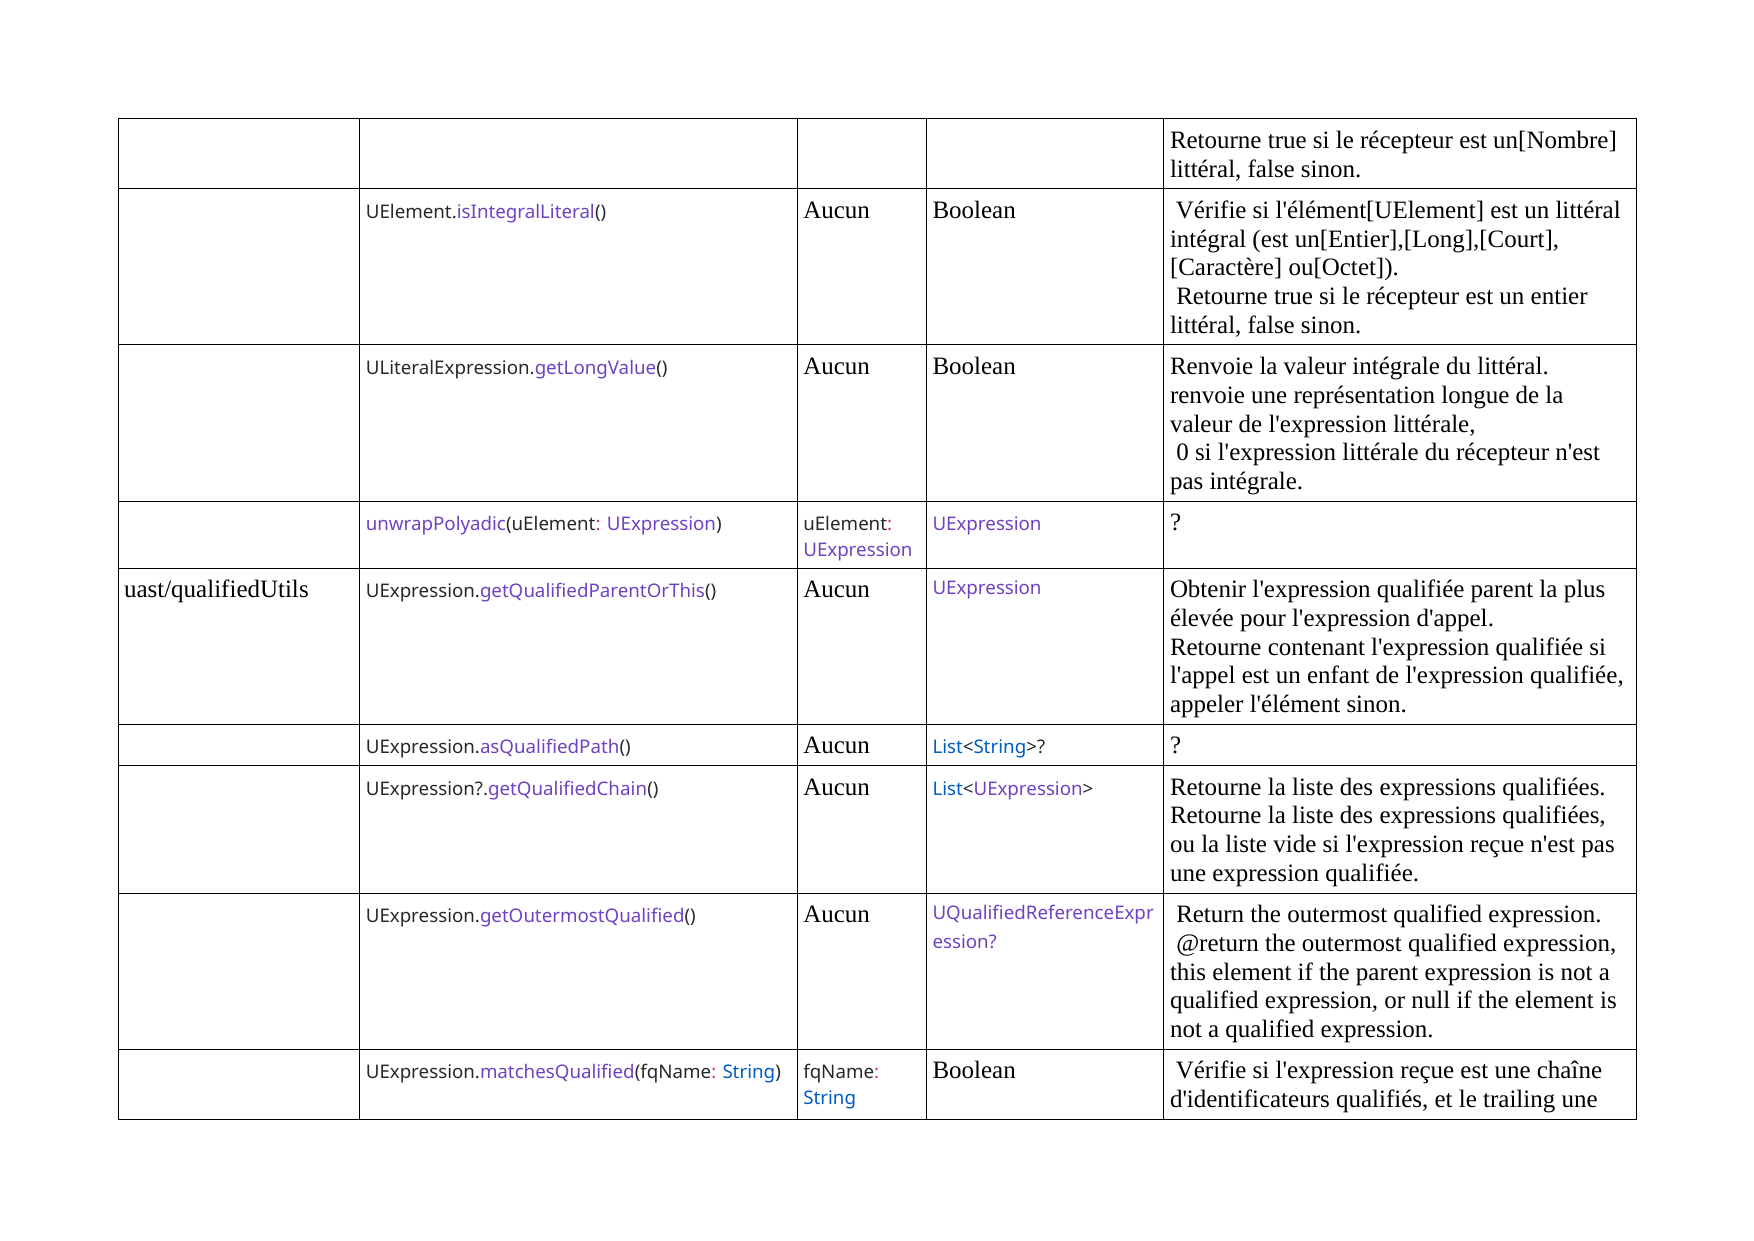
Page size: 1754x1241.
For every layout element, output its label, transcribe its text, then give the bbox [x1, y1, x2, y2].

table_cell Obtenir l'expression qualifiée parent la plus élevée pour l'expression d'appel. Retourne contenant l'expression qualifiée si l'appel est un enfant de l'expression qualifiée, appeler l'élément sinon. [1164, 569, 1636, 724]
table_cell Boolean [927, 189, 1163, 344]
table_cell [119, 345, 359, 501]
table_cell List<UExpression> [927, 766, 1163, 892]
table_cell UExpression?.getQualifiedChain() [360, 766, 797, 892]
table_cell UExpression.asQualifiedPath() [360, 725, 797, 765]
table_cell Aucun [798, 569, 926, 724]
table_cell Boolean [927, 345, 1163, 501]
table_cell uElement: UExpression [798, 502, 926, 567]
table_cell [119, 502, 359, 567]
table_cell Aucun [798, 725, 926, 765]
table_cell fqName: String [798, 1050, 926, 1119]
table_cell [119, 766, 359, 892]
table_cell Retourne true si le récepteur est un[Nombre] littéral, false sinon. [1164, 119, 1636, 188]
table_cell [798, 119, 926, 188]
table_cell [360, 119, 797, 188]
table_cell Retourne la liste des expressions qualifiées. Retourne la liste des expressions qualifiées, ou la liste vide si l'expression reçue n'est pas une expression qualifiée. [1164, 766, 1636, 892]
table_cell [119, 894, 359, 1049]
table_cell Aucun [798, 345, 926, 501]
table_cell Renvoie la valeur intégrale du littéral. renvoie une représentation longue de la valeur de l'expression littérale, 0 si l'expression littérale du récepteur n'est pas intégrale. [1164, 345, 1636, 501]
table_cell UElement.isIntegralLiteral() [360, 189, 797, 344]
table_cell UExpression.getQualifiedParentOrThis() [360, 569, 797, 724]
table_cell [119, 119, 359, 188]
table_cell uast/qualifiedUtils [119, 569, 359, 724]
table_cell UExpression [927, 569, 1163, 724]
table_cell Vérifie si l'élément[UElement] est un littéral intégral (est un[Entier],[Long],[Court],[Caractère] ou[Octet]). Retourne true si le récepteur est un entier littéral, false sinon. [1164, 189, 1636, 344]
table_cell List<String>? [927, 725, 1163, 765]
table_cell Aucun [798, 189, 926, 344]
table_cell Return the outermost qualified expression. @return the outermost qualified expression, this element if the parent expression is not a qualified expression, or null if the element is not a qualified expression. [1164, 894, 1636, 1049]
table_cell unwrapPolyadic(uElement: UExpression) [360, 502, 797, 567]
table_cell UExpression.getOutermostQualified() [360, 894, 797, 1049]
table_cell ? [1164, 502, 1636, 567]
table_cell Boolean [927, 1050, 1163, 1119]
table_cell [119, 1050, 359, 1119]
table_cell Aucun [798, 894, 926, 1049]
table_cell [119, 189, 359, 344]
table_cell Aucun [798, 766, 926, 892]
table_cell [119, 725, 359, 765]
table_cell UExpression [927, 502, 1163, 567]
table_cell ? [1164, 725, 1636, 765]
table_cell UQualifiedReferenceExpression? [927, 894, 1163, 1049]
table_cell [927, 119, 1163, 188]
table_cell ULiteralExpression.getLongValue() [360, 345, 797, 501]
table_cell UExpression.matchesQualified(fqName: String) [360, 1050, 797, 1119]
table_cell Vérifie si l'expression reçue est une chaîne d'identificateurs qualifiés, et le trailing une [1164, 1050, 1636, 1119]
